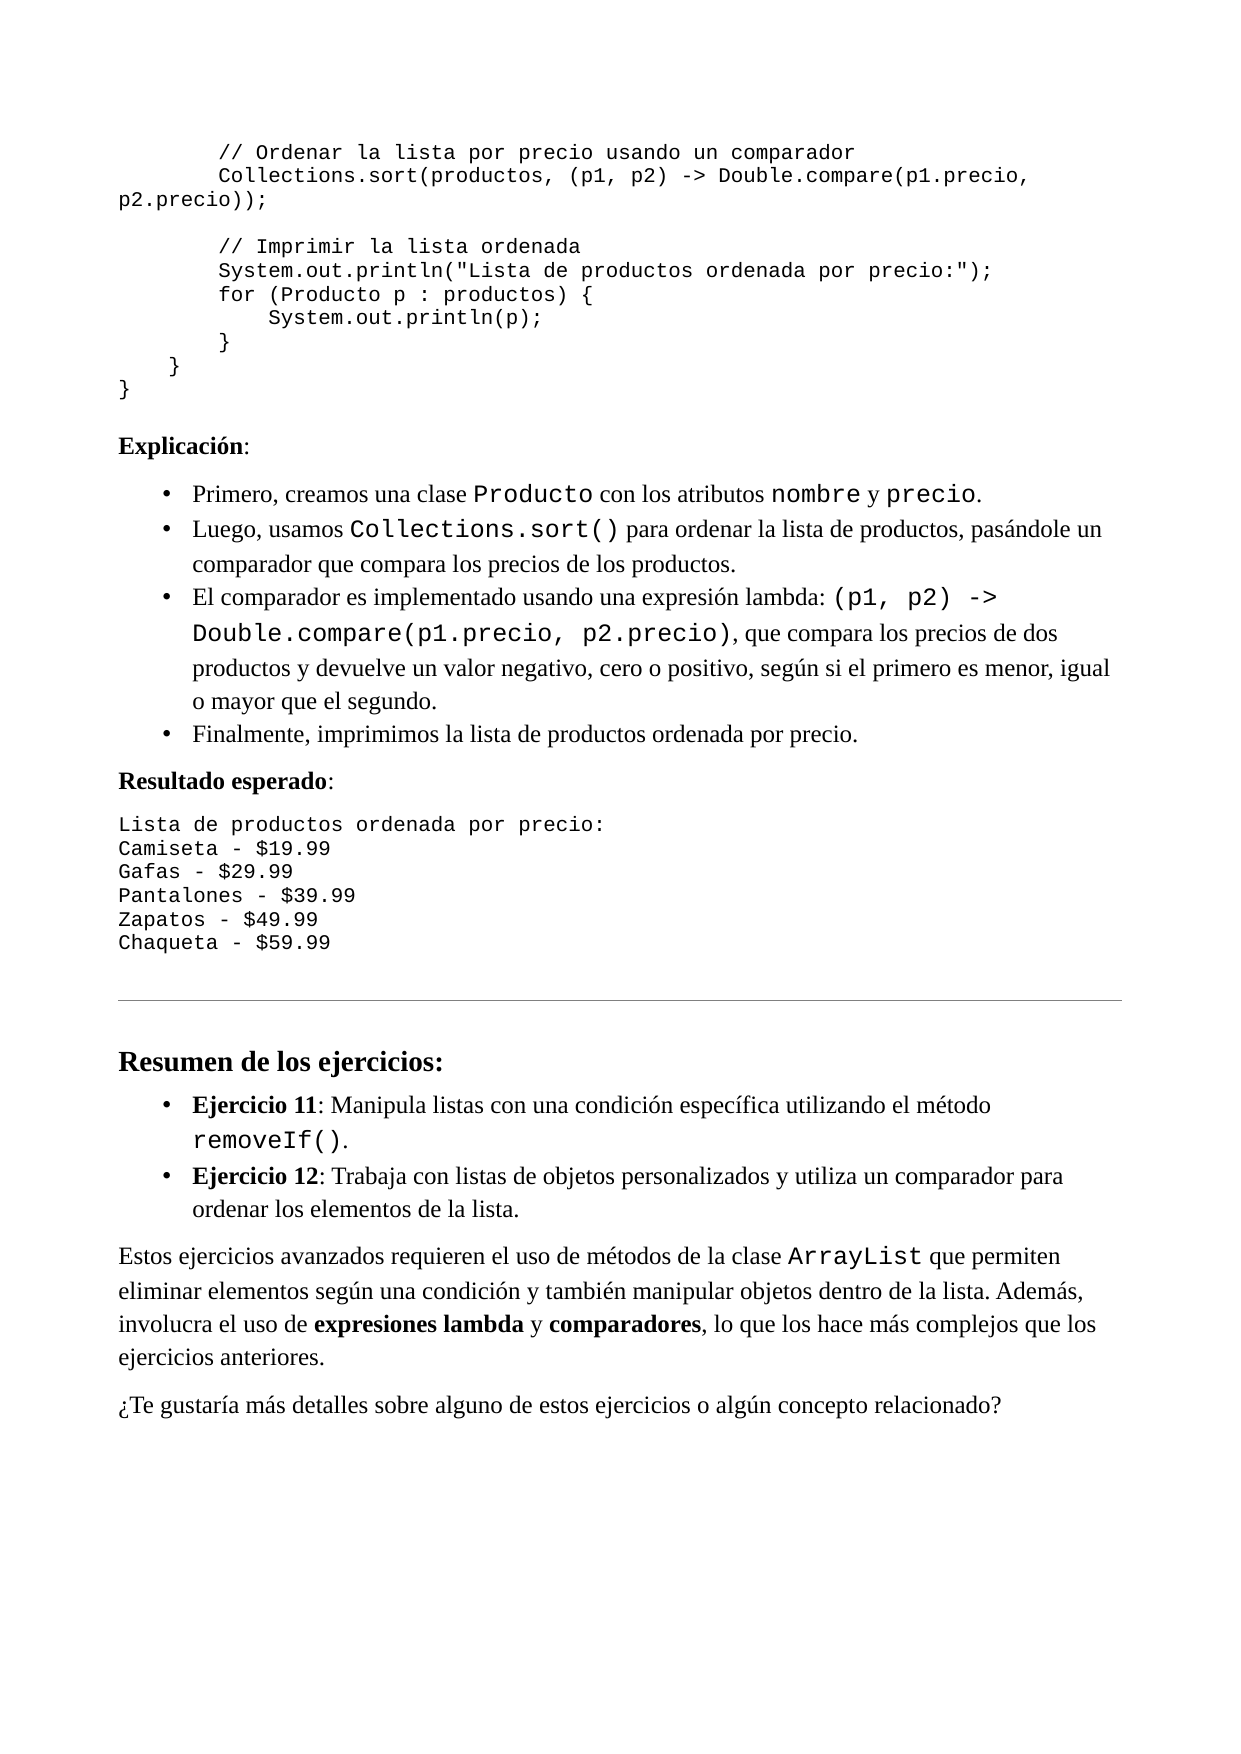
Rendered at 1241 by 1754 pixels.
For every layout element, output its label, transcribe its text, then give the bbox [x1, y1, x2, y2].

text Gafas - $29.99 [118, 861, 1122, 885]
text // Ordenar la lista por precio usando un comparador [118, 142, 1122, 165]
text System.out.println("Lista de productos ordenada por precio:"); [118, 260, 1122, 284]
text Collections.sort(productos, (p1, p2) -> Double.compare(p1.precio, p2.precio)); [118, 165, 1122, 213]
text Zapatos - $49.99 [118, 908, 1122, 932]
text Explicación: [118, 431, 1122, 460]
text Chaqueta - $59.99 [118, 932, 1122, 956]
text // Imprimir la lista ordenada [118, 236, 1122, 260]
text } [118, 378, 1122, 402]
list Ejercicio 12: Trabaja con listas de objetos personalizados y utiliza un comparador para ordenar los elementos de la lista. [162, 1161, 1122, 1222]
text ¿Te gustaría más detalles sobre alguno de estos ejercicios o algún concepto relacionado? [118, 1390, 1122, 1419]
text Camiseta - $19.99 [118, 838, 1122, 861]
text for (Producto p : productos) { [118, 284, 1122, 307]
text Lista de productos ordenada por precio: [118, 814, 1122, 838]
list Primero, creamos una clase Producto con los atributos nombre y precio. [162, 479, 1122, 510]
list El comparador es implementado usando una expresión lambda: (p1, p2) -> Double.compare(p1.precio, p2.precio), que compara los precios de dos productos y devuelve un valor negativo, cero o positivo, según si el primero es menor, igual o mayor que el segundo. [162, 582, 1122, 714]
list Luego, usamos Collections.sort() para ordenar la lista de productos, pasándole un comparador que compara los precios de los productos. [162, 514, 1122, 578]
list Finalmente, imprimimos la lista de productos ordenada por precio. [162, 719, 1122, 747]
text Pantalones - $39.99 [118, 885, 1122, 908]
text Resultado esperado: [118, 766, 1122, 795]
text } [118, 331, 1122, 354]
text } [118, 354, 1122, 378]
text Estos ejercicios avanzados requieren el uso de métodos de la clase ArrayList que permiten eliminar elementos según una condición y también manipular objetos dentro de la lista. Además, involucra el uso de expresiones lambda y comparadores, lo que los hace más complejos que los ejercicios anteriores. [118, 1241, 1122, 1371]
list Ejercicio 11: Manipula listas con una condición específica utilizando el método removeIf(). [162, 1090, 1122, 1156]
subtitle Resumen de los ejercicios: [118, 1044, 1122, 1078]
text System.out.println(p); [118, 307, 1122, 331]
